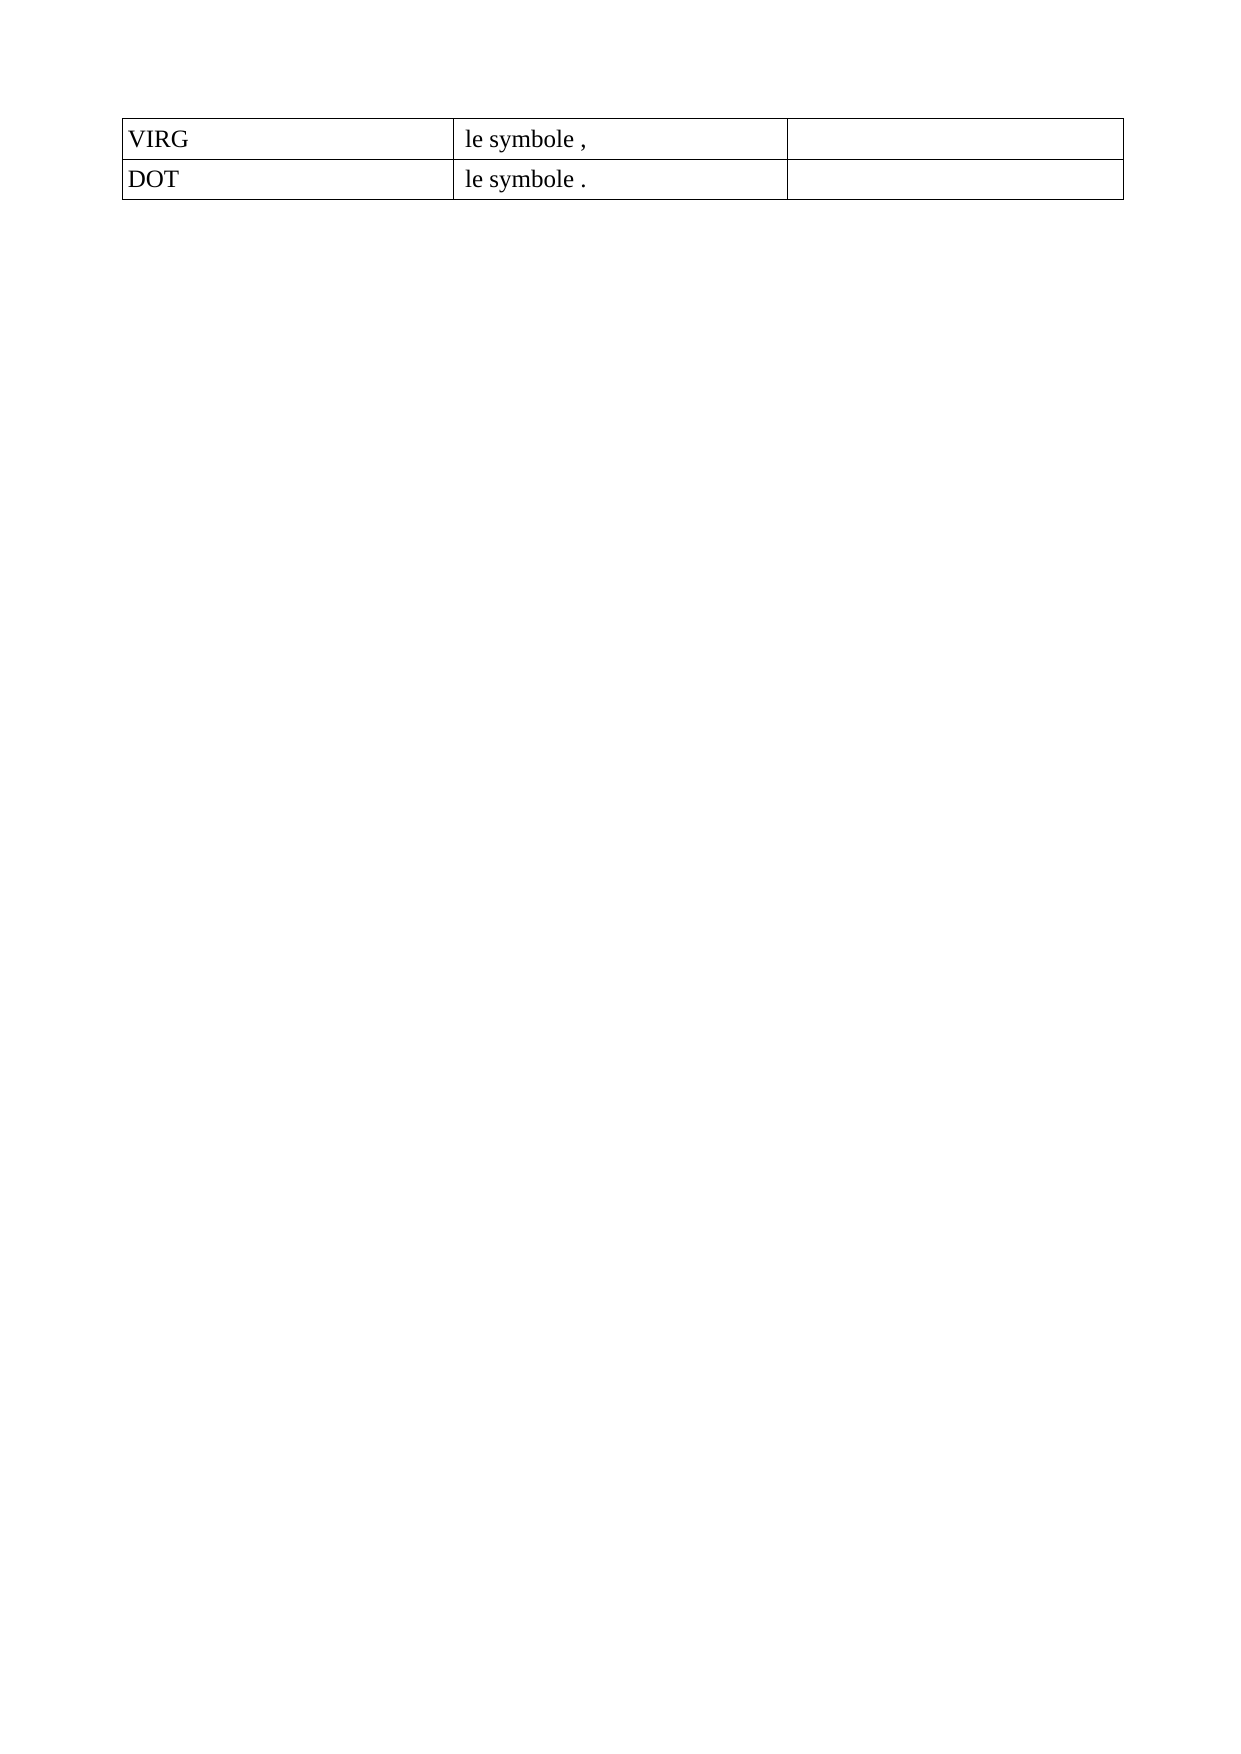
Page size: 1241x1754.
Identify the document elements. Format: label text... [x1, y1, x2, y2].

table_cell le symbole . [454, 160, 787, 199]
table_cell le symbole , [454, 119, 787, 158]
table_cell DOT [123, 160, 453, 199]
table_cell [788, 160, 1123, 199]
table_cell VIRG [123, 119, 453, 158]
table_cell [788, 119, 1123, 158]
